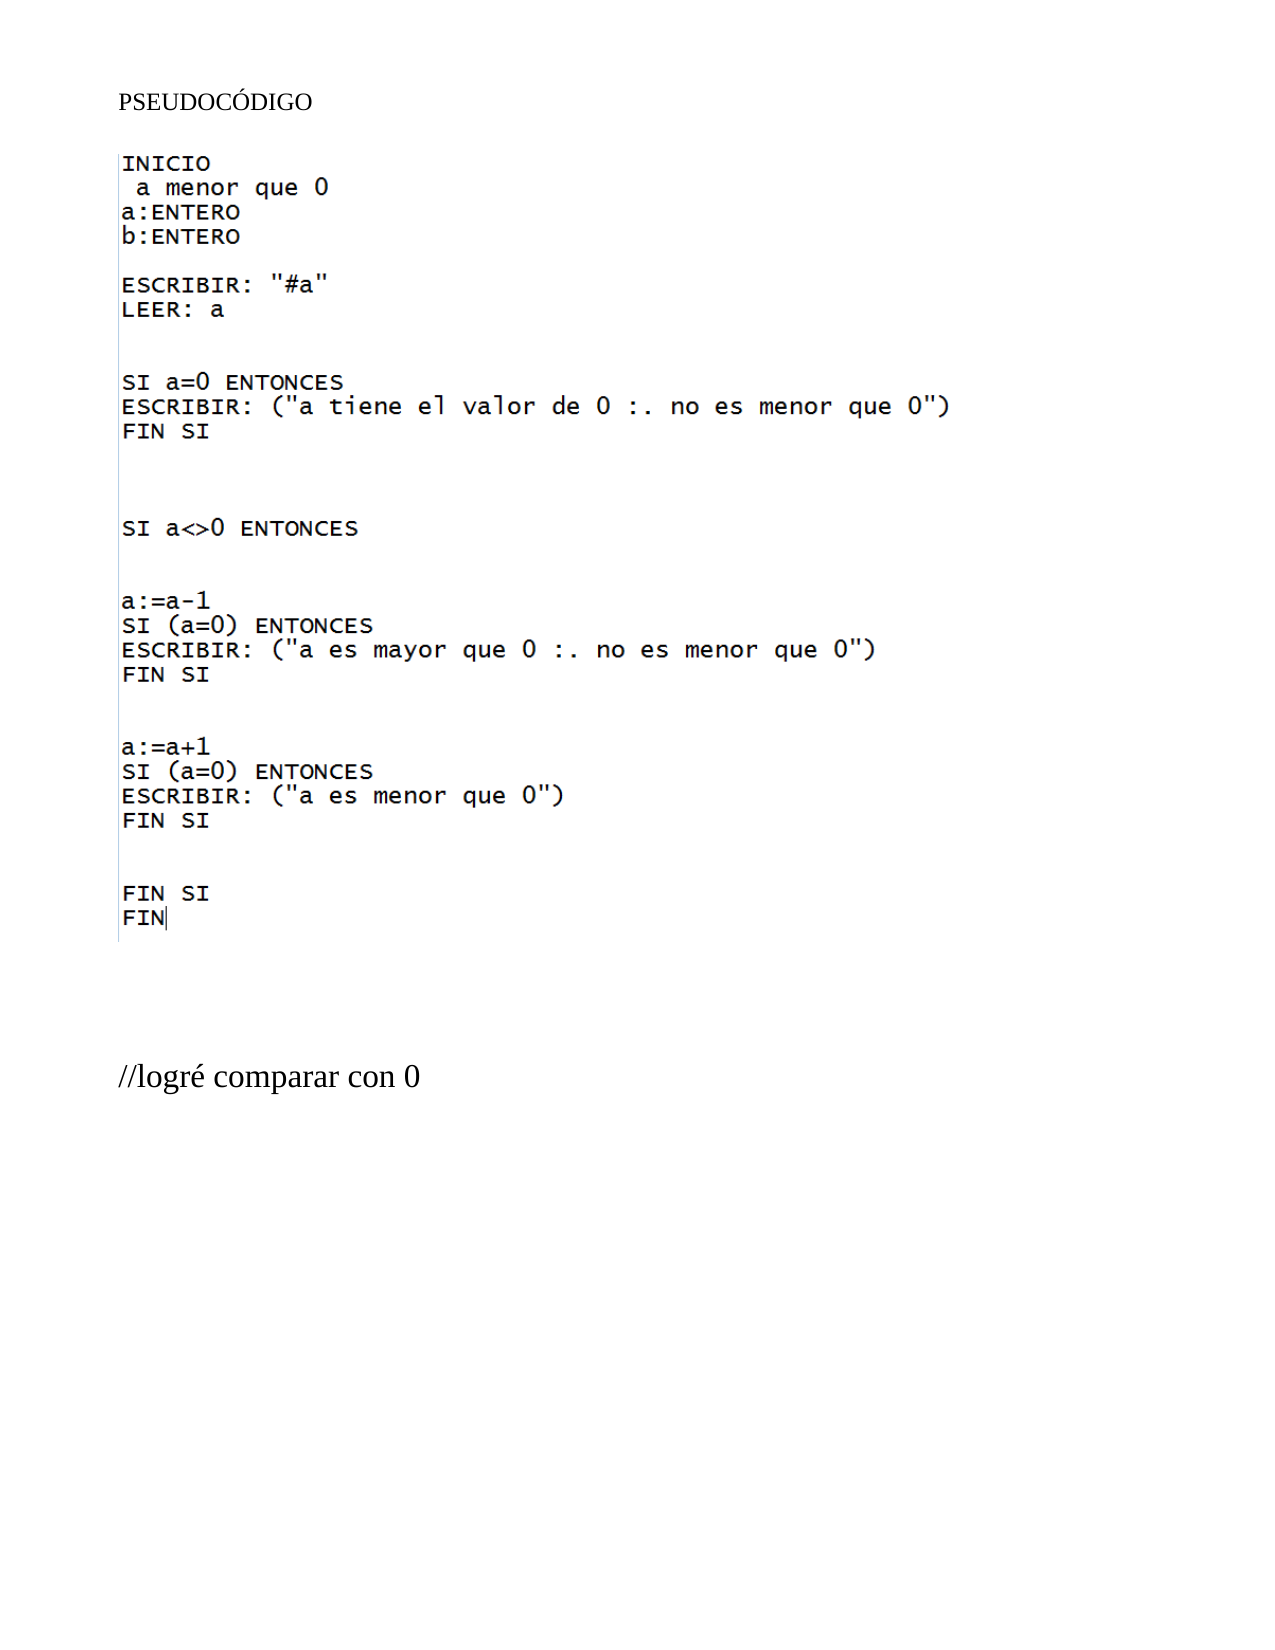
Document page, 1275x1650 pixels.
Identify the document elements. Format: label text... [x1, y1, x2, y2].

text //logré comparar con 0 [118, 1057, 1205, 1095]
text PSEUDOCÓDIGO [118, 87, 1205, 116]
